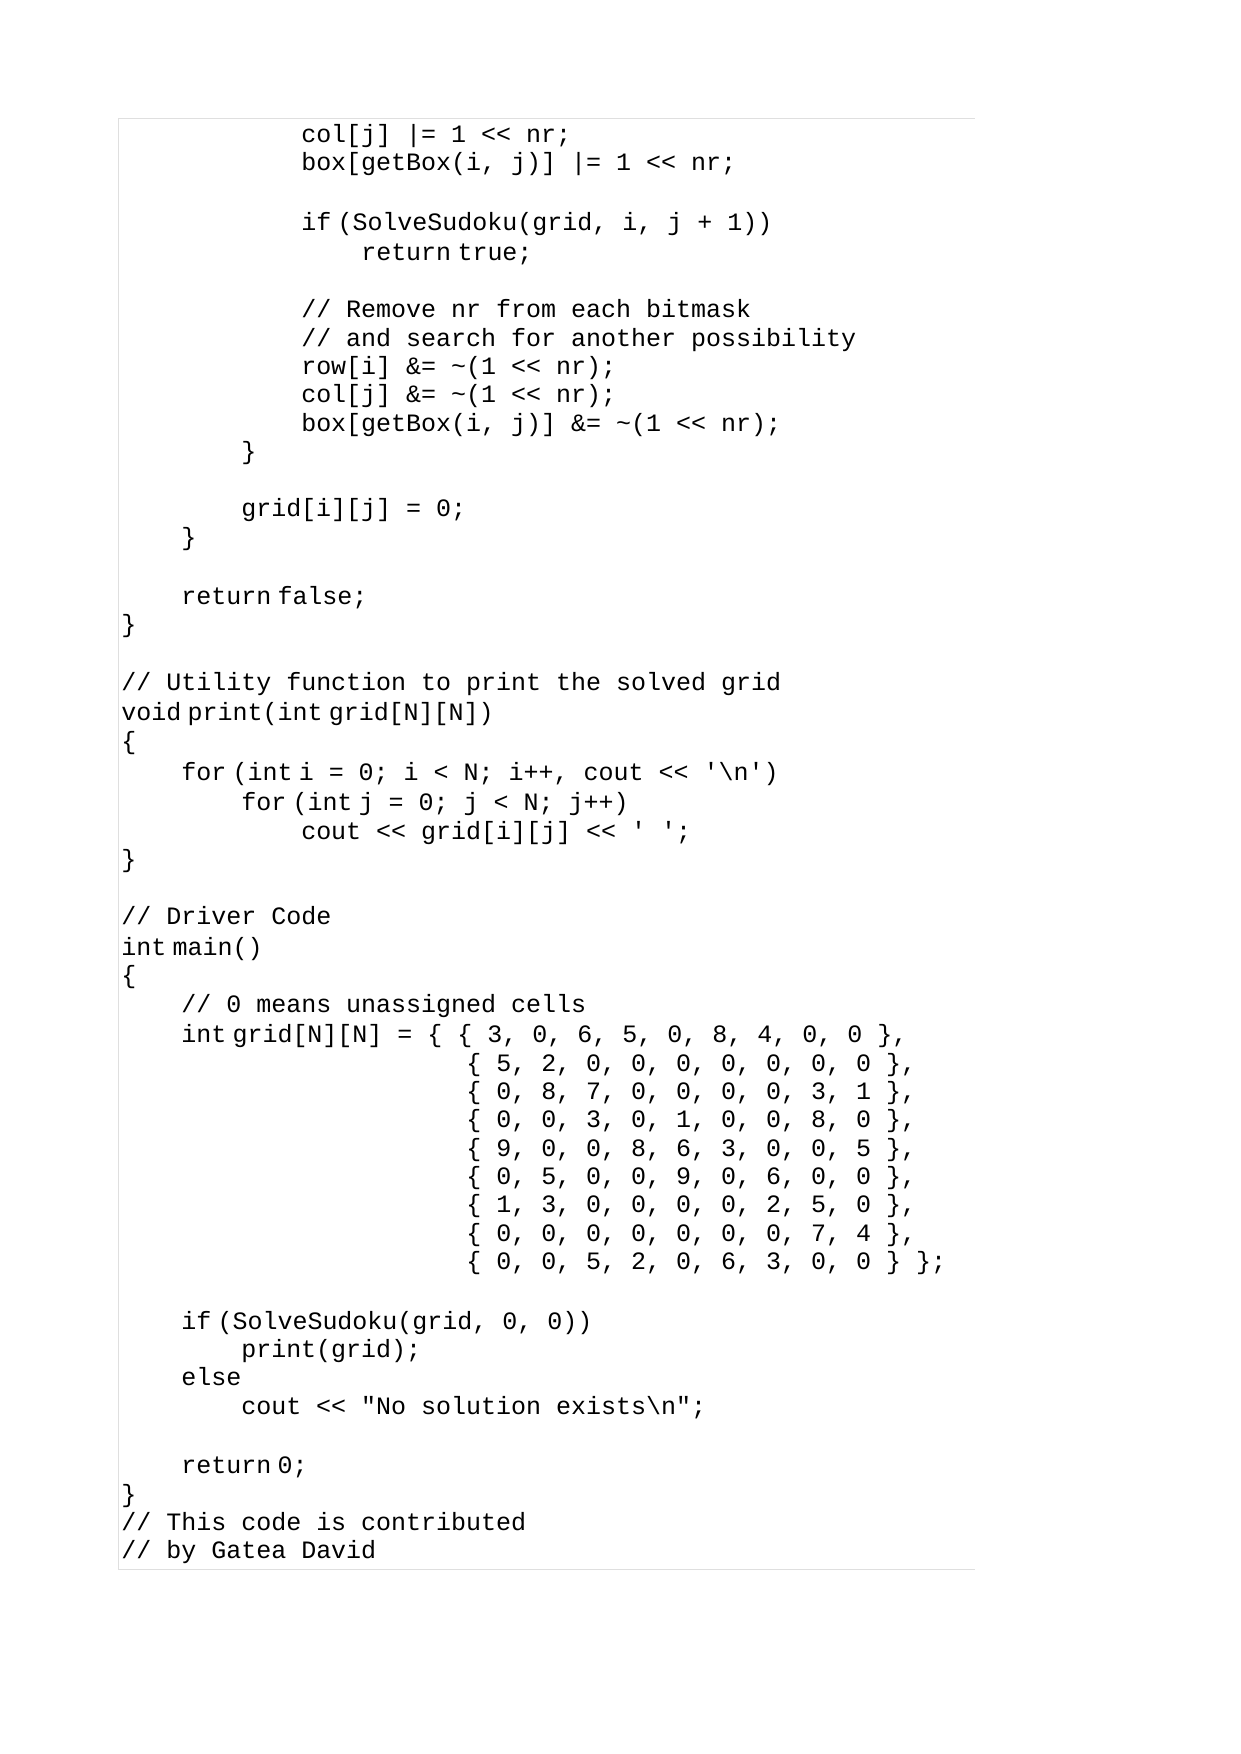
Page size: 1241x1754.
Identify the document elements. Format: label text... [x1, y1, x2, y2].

table_header col[j] |= 1 << nr; box[getBox(i, j)] |= 1 << nr; if (SolveSudoku(grid, i, j + 1)) return true; // Remove nr from each bitmask // and search for another possibility row[i] &= ~(1 << nr); col[j] &= ~(1 << nr); box[getBox(i, j)] &= ~(1 << nr); } grid[i][j] = 0; } return false; } // Utility function to print the solved grid void print(int grid[N][N]) { for (int i = 0; i < N; i++, cout << '\n') for (int j = 0; j < N; j++) cout << grid[i][j] << ' '; } // Driver Code int main() { // 0 means unassigned cells int grid[N][N] = { { 3, 0, 6, 5, 0, 8, 4, 0, 0 }, { 5, 2, 0, 0, 0, 0, 0, 0, 0 }, { 0, 8, 7, 0, 0, 0, 0, 3, 1 }, { 0, 0, 3, 0, 1, 0, 0, 8, 0 }, { 9, 0, 0, 8, 6, 3, 0, 0, 5 }, { 0, 5, 0, 0, 9, 0, 6, 0, 0 }, { 1, 3, 0, 0, 0, 0, 2, 5, 0 }, { 0, 0, 0, 0, 0, 0, 0, 7, 4 }, { 0, 0, 5, 2, 0, 6, 3, 0, 0 } }; if (SolveSudoku(grid, 0, 0)) print(grid); else cout << "No solution exists\n"; return 0; } // This code is contributed // by Gatea David [119, 119, 975, 1569]
